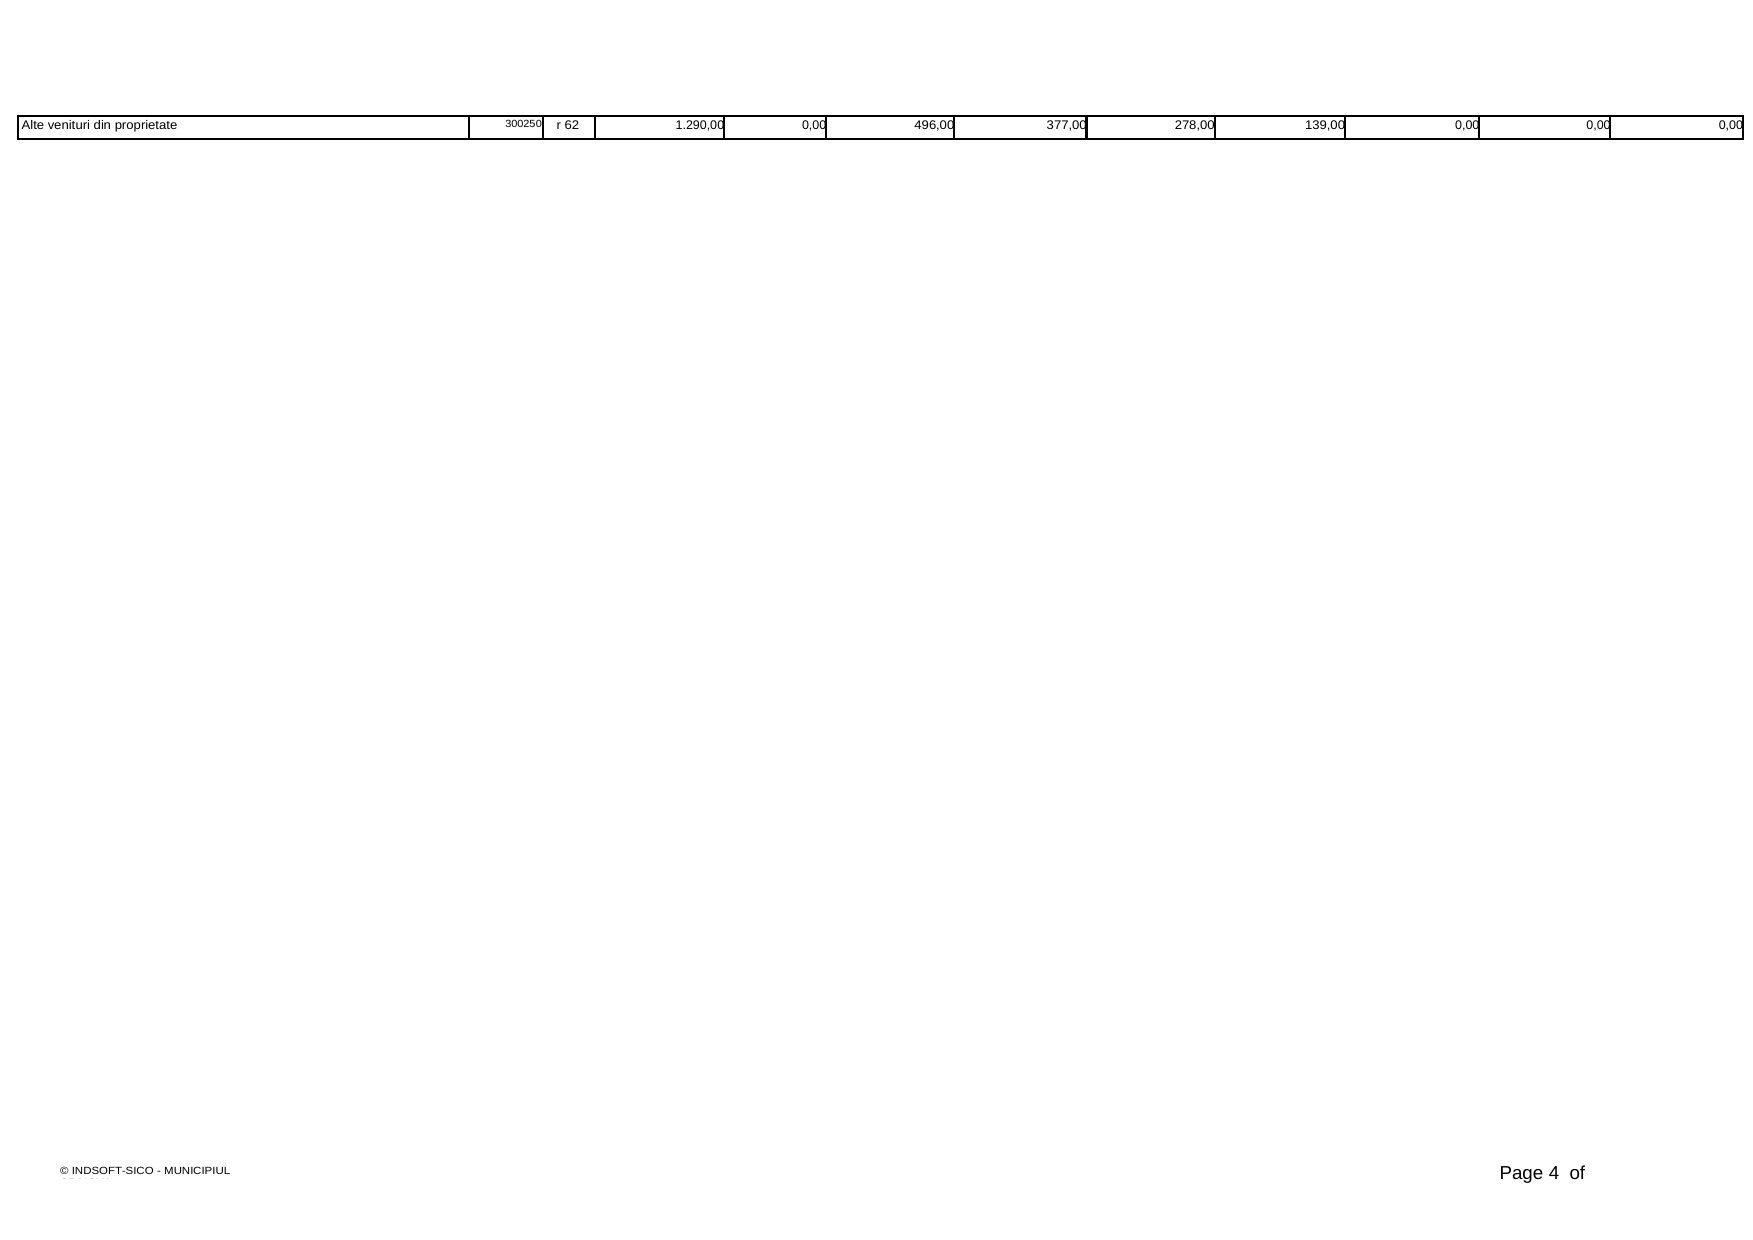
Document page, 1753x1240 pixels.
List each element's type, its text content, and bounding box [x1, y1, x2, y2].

table_cell 0,00 [1346, 117, 1478, 138]
table_cell 0,00 [1480, 117, 1609, 138]
table_cell 1.290,00 [596, 117, 723, 138]
table_cell 0,00 [725, 117, 825, 138]
table_cell 377,00 [955, 117, 1085, 138]
table_cell 278,00 [1088, 117, 1214, 138]
table_cell Alte venituri din proprietate [19, 117, 468, 138]
table_cell 139,00 [1216, 117, 1344, 138]
table_cell r 62 [544, 117, 594, 138]
table_cell 300250 [470, 117, 542, 138]
table_cell 496,00 [827, 117, 953, 138]
table_cell 0,00 [1611, 117, 1742, 138]
